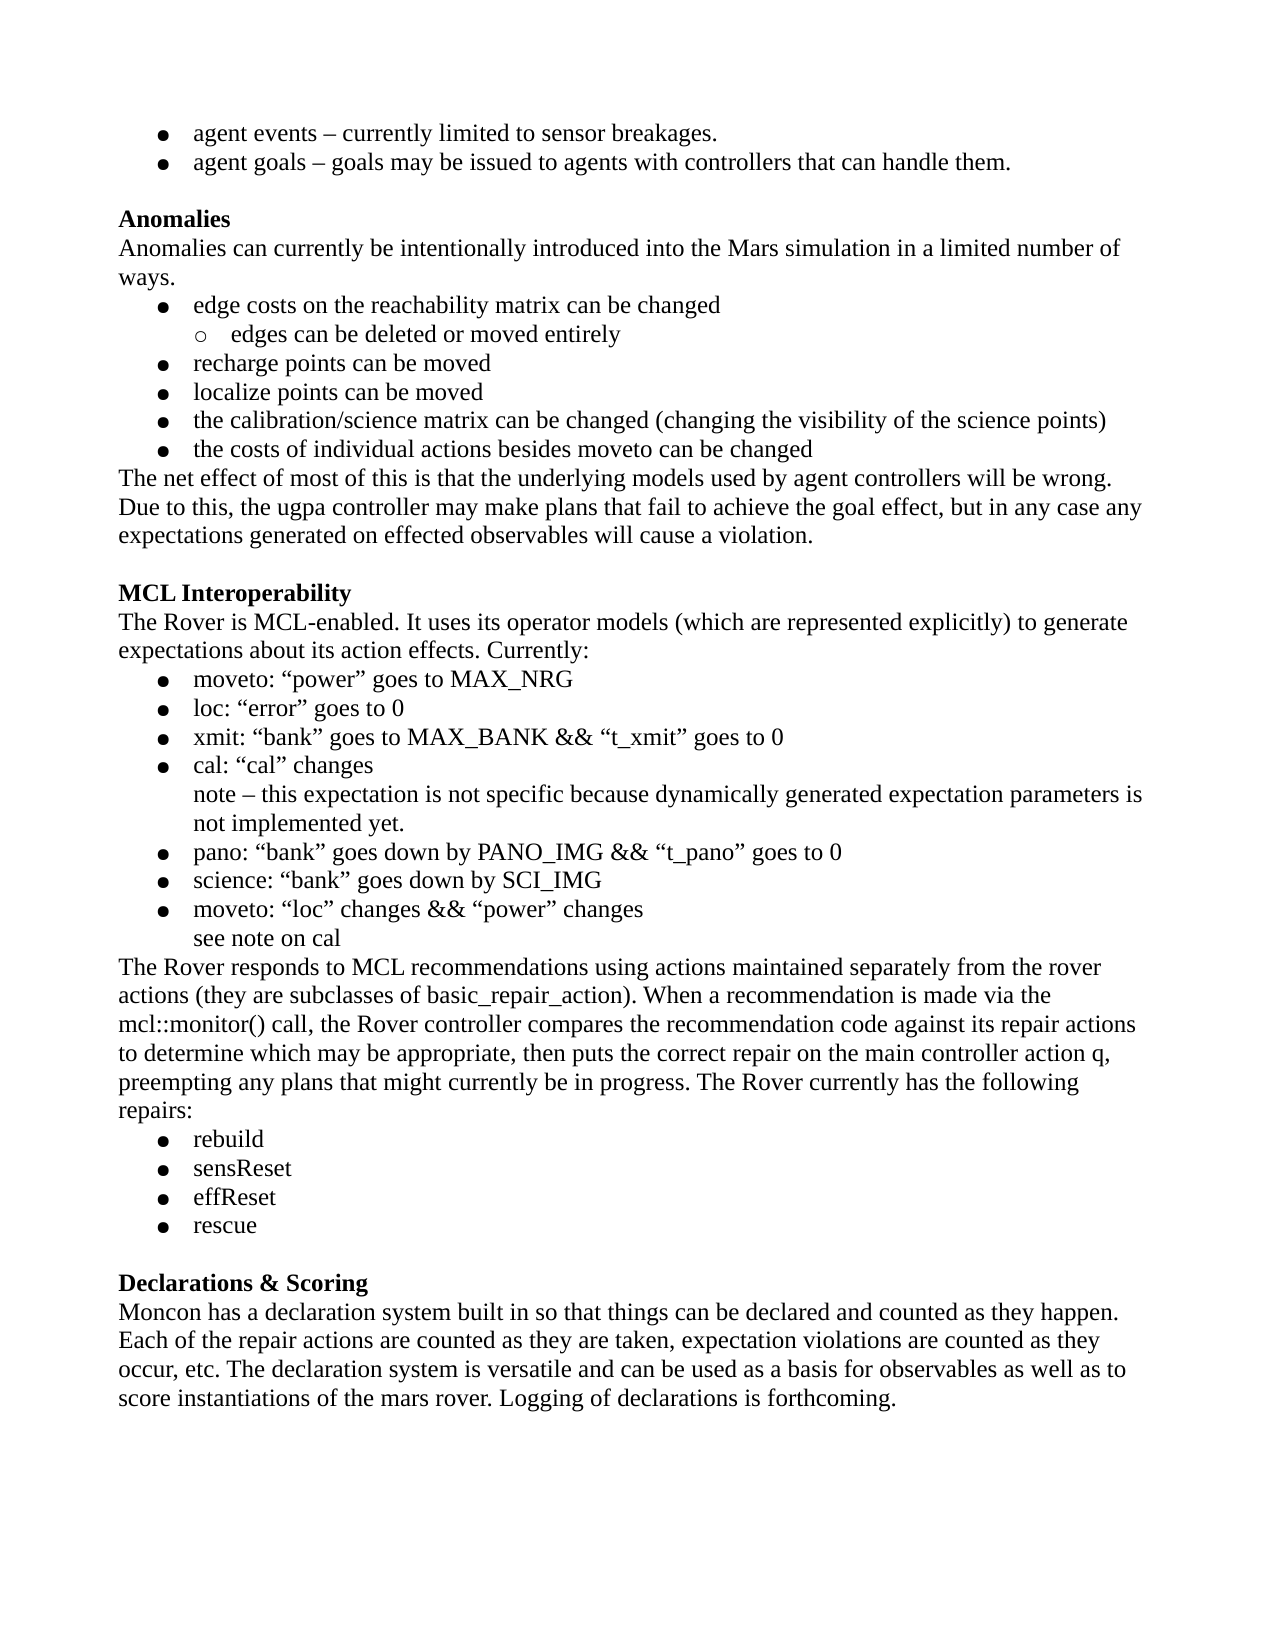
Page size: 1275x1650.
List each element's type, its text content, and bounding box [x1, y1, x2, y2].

list sensReset [156, 1153, 1157, 1182]
list the costs of individual actions besides moveto can be changed [156, 434, 1157, 463]
list rescue [156, 1211, 1157, 1239]
text The Rover is MCL-enabled. It uses its operator models (which are represented explicitly) to generate expectations about its action effects. Currently: [118, 607, 1157, 664]
list localize points can be moved [156, 377, 1157, 406]
text Anomalies can currently be intentionally introduced into the Mars simulation in a limited number of ways. [118, 233, 1157, 291]
text Declarations & Scoring [118, 1268, 1157, 1297]
list effReset [156, 1182, 1157, 1211]
list recharge points can be moved [156, 348, 1157, 377]
list agent goals – goals may be issued to agents with controllers that can handle them. [156, 147, 1157, 176]
text MCL Interoperability [118, 578, 1157, 607]
text The Rover responds to MCL recommendations using actions maintained separately from the rover actions (they are subclasses of basic_repair_action). When a recommendation is made via the mcl::monitor() call, the Rover controller compares the recommendation code against its repair actions to determine which may be appropriate, then puts the correct repair on the main controller action q, preempting any plans that might currently be in progress. The Rover currently has the following repairs: [118, 952, 1157, 1124]
list agent events – currently limited to sensor breakages. [156, 118, 1157, 147]
list science: “bank” goes down by SCI_IMG [156, 866, 1157, 894]
list edge costs on the reachability matrix can be changed [156, 291, 1157, 319]
list edges can be deleted or moved entirely [193, 319, 1157, 348]
list rebuild [156, 1124, 1157, 1153]
list the calibration/science matrix can be changed (changing the visibility of the science points) [156, 406, 1157, 434]
list loc: “error” goes to 0 [156, 693, 1157, 722]
list xmit: “bank” goes to MAX_BANK && “t_xmit” goes to 0 [156, 722, 1157, 751]
text Anomalies [118, 204, 1157, 233]
text Moncon has a declaration system built in so that things can be declared and counted as they happen. Each of the repair actions are counted as they are taken, expectation violations are counted as they occur, etc. The declaration system is versatile and can be used as a basis for observables as well as to score instantiations of the mars rover. Logging of declarations is forthcoming. [118, 1297, 1157, 1412]
list pano: “bank” goes down by PANO_IMG && “t_pano” goes to 0 [156, 837, 1157, 866]
text The net effect of most of this is that the underlying models used by agent controllers will be wrong. Due to this, the ugpa controller may make plans that fail to achieve the goal effect, but in any case any expectations generated on effected observables will cause a violation. [118, 463, 1157, 549]
list moveto: “loc” changes && “power” changes see note on cal [156, 894, 1157, 952]
list cal: “cal” changes note – this expectation is not specific because dynamically generated expectation parameters is not implemented yet. [156, 751, 1157, 837]
list moveto: “power” goes to MAX_NRG [156, 664, 1157, 693]
